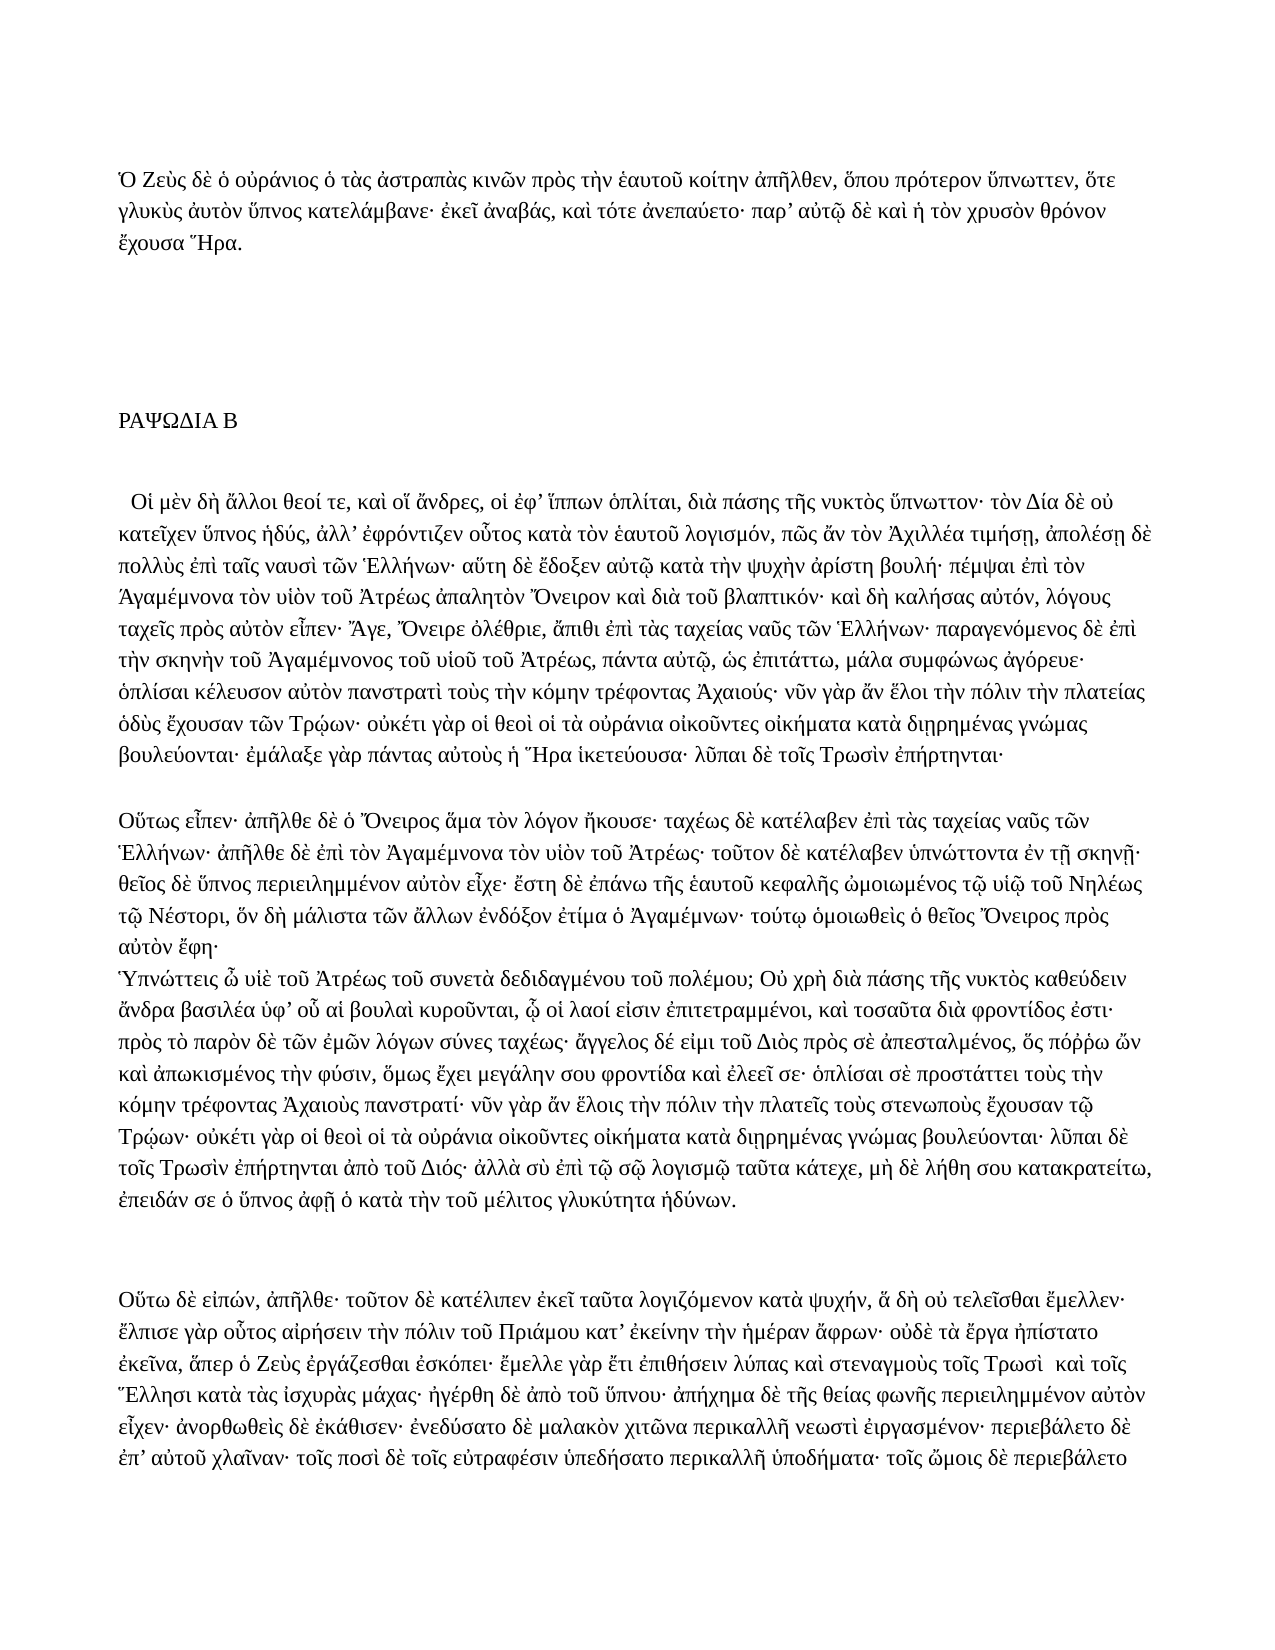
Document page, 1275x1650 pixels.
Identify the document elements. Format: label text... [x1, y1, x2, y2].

text Οἱ μὲν δὴ ἄλλοι θεοί τε, καὶ οἵ ἄνδρες, οἱ ἐφ’ ἵππων ὁπλίται, διὰ πάσης τῆς νυκτὸς ὕπνωττον· τὸν Δία δὲ οὐ κατεῖχεν ὕπνος ἡδύς, ἀλλ’ ἐφρόντιζεν οὗτος κατὰ τὸν ἑαυτοῦ λογισμόν, πῶς ἄν τὸν Ἀχιλλέα τιμήσῃ, ἀπολέσῃ δὲ πολλὺς ἐπὶ ταῖς ναυσὶ τῶν Ἑλλήνων· αὕτη δὲ ἔδοξεν αὐτῷ κατὰ τὴν ψυχὴν ἀρίστη βουλή· πέμψαι ἐπὶ τὸν Άγαμέμνονα τὸν υἱὸν τοῦ Ἀτρέως ἀπαλητὸν Ὄνειρον καὶ διὰ τοῦ βλαπτικόν· καὶ δὴ καλήσας αὐτόν, λόγους ταχεῖς πρὸς αὐτὸν εἶπεν· Ἄγε, Ὄνειρε ὀλέθριε, ἄπιθι ἐπὶ τὰς ταχείας ναῦς τῶν Ἑλλήνων· παραγενόμενος δὲ ἐπὶ τὴν σκηνὴν τοῦ Ἀγαμέμνονος τοῦ υἱοῦ τοῦ Ἀτρέως, πάντα αὐτῷ, ὡς ἐπιτάττω, μάλα συμφώνως ἀγόρευε· ὁπλίσαι κέλευσον αὐτὸν πανστρατὶ τοὺς τὴν κόμην τρέφοντας Ἀχαιούς· νῦν γὰρ ἄν ἕλοι τὴν πόλιν τὴν πλατείας ὁδὺς ἔχουσαν τῶν Τρῴων· οὐκέτι γὰρ οἱ θεοὶ οἱ τὰ οὐράνια οἰκοῦντες οἰκήματα κατὰ διῃρημένας γνώμας βουλεύονται· ἐμάλαξε γὰρ πάντας αὐτοὺς ἡ Ἥρα ἱκετεύουσα· λῦπαι δὲ τοῖς Τρωσὶν ἐπήρτηνται· [118, 486, 1157, 767]
text Ὁ Ζεὺς δὲ ὁ οὐράνιος ὁ τὰς ἀστραπὰς κινῶν πρὸς τὴν ἑαυτοῦ κοίτην ἀπῆλθεν, ὅπου πρότερον ὕπνωττεν, ὅτε γλυκὺς ἀυτὸν ὕπνος κατελάμβανε· ἐκεῖ ἀναβάς, καὶ τότε ἀνεπαύετο· παρ’ αὐτῷ δὲ καὶ ἡ τὸν χρυσὸν θρόνον ἔχουσα Ἥρα. [118, 166, 1157, 255]
text ΡΑΨΩΔΙΑ Β [118, 407, 1157, 433]
text Οὕτω δὲ εἰπών, ἀπῆλθε· τοῦτον δὲ κατέλιπεν ἐκεῖ ταῦτα λογιζόμενον κατὰ ψυχήν, ἅ δὴ οὐ τελεῖσθαι ἔμελλεν· ἔλπισε γὰρ οὗτος αἰρήσειν τὴν πόλιν τοῦ Πριάμου κατ’ ἐκείνην τὴν ἡμέραν ἄφρων· οὐδὲ τὰ ἔργα ἠπίστατο ἐκεῖνα, ἅπερ ὁ Ζεὺς ἐργάζεσθαι ἐσκόπει· ἔμελλε γὰρ ἔτι ἐπιθήσειν λύπας καὶ στεναγμοὺς τοῖς Τρωσὶ καὶ τοῖς Ἕλλησι κατὰ τὰς ἰσχυρὰς μάχας· ἠγέρθη δὲ ἀπὸ τοῦ ὕπνου· ἀπήχημα δὲ τῆς θείας φωνῆς περιειλημμένον αὐτὸν εἶχεν· ἀνορθωθεὶς δὲ ἐκάθισεν· ἐνεδύσατο δὲ μαλακὸν χιτῶνα περικαλλῆ νεωστὶ ἐιργασμένον· περιεβάλετο δὲ ἐπ’ αὐτοῦ χλαῖναν· τοῖς ποσὶ δὲ τοῖς εὐτραφέσιν ὑπεδήσατο περικαλλῆ ὑποδήματα· τοῖς ὤμοις δὲ περιεβάλετο [118, 1286, 1157, 1471]
text Ὑπνώττεις ὦ υἱὲ τοῦ Ἀτρέως τοῦ συνετὰ δεδιδαγμένου τοῦ πολέμου; Οὐ χρὴ διὰ πάσης τῆς νυκτὸς καθεύδειν ἄνδρα βασιλέα ὑφ’ οὗ αἱ βουλαὶ κυροῦνται, ᾧ οἱ λαοί εἰσιν ἐπιτετραμμένοι, καὶ τοσαῦτα διὰ φροντίδος ἐστι· πρὸς τὸ παρὸν δὲ τῶν ἐμῶν λόγων σύνες ταχέως· ἄγγελος δέ εἰμι τοῦ Διὸς πρὸς σὲ ἀπεσταλμένος, ὅς πόῤῥω ὤν καὶ ἀπωκισμένος τὴν φύσιν, ὅμως ἔχει μεγάλην σου φροντίδα καὶ ἐλεεῖ σε· ὁπλίσαι σὲ προστάττει τοὺς τὴν κόμην τρέφοντας Ἀχαιοὺς πανστρατί· νῦν γὰρ ἄν ἕλοις τὴν πόλιν τὴν πλατεῖς τοὺς στενωποὺς ἔχουσαν τῷ Τρῴων· οὐκέτι γὰρ οἱ θεοὶ οἱ τὰ οὐράνια οἰκοῦντες οἰκήματα κατὰ διῃρημένας γνώμας βουλεύονται· λῦπαι δὲ τοῖς Τρωσὶν ἐπήρτηνται ἀπὸ τοῦ Διός· ἀλλὰ σὺ ἐπὶ τῷ σῷ λογισμῷ ταῦτα κάτεχε, μὴ δὲ λήθη σου κατακρατείτω, ἐπειδάν σε ὁ ὕπνος ἀφῇ ὁ κατὰ τὴν τοῦ μέλιτος γλυκύτητα ἡδύνων. [118, 965, 1157, 1212]
text Οὕτως εἶπεν· ἀπῆλθε δὲ ὁ Ὄνειρος ἅμα τὸν λόγον ἤκουσε· ταχέως δὲ κατέλαβεν ἐπὶ τὰς ταχείας ναῦς τῶν Ἑλλήνων· ἀπῆλθε δὲ ἐπὶ τὸν Ἀγαμέμνονα τὸν υἱὸν τοῦ Ἀτρέως· τοῦτον δὲ κατέλαβεν ὑπνώττοντα ἐν τῇ σκηνῇ· θεῖος δὲ ὕπνος περιειλημμένον αὐτὸν εἶχε· ἔστη δὲ ἐπάνω τῆς ἑαυτοῦ κεφαλῆς ὠμοιωμένος τῷ υἱῷ τοῦ Νηλέως τῷ Νέστορι, ὅν δὴ μάλιστα τῶν ἄλλων ἐνδόξον ἐτίμα ὁ Ἀγαμέμνων· τούτῳ ὁμοιωθεὶς ὁ θεῖος Ὄνειρος πρὸς αὐτὸν ἔφη· [118, 807, 1157, 960]
